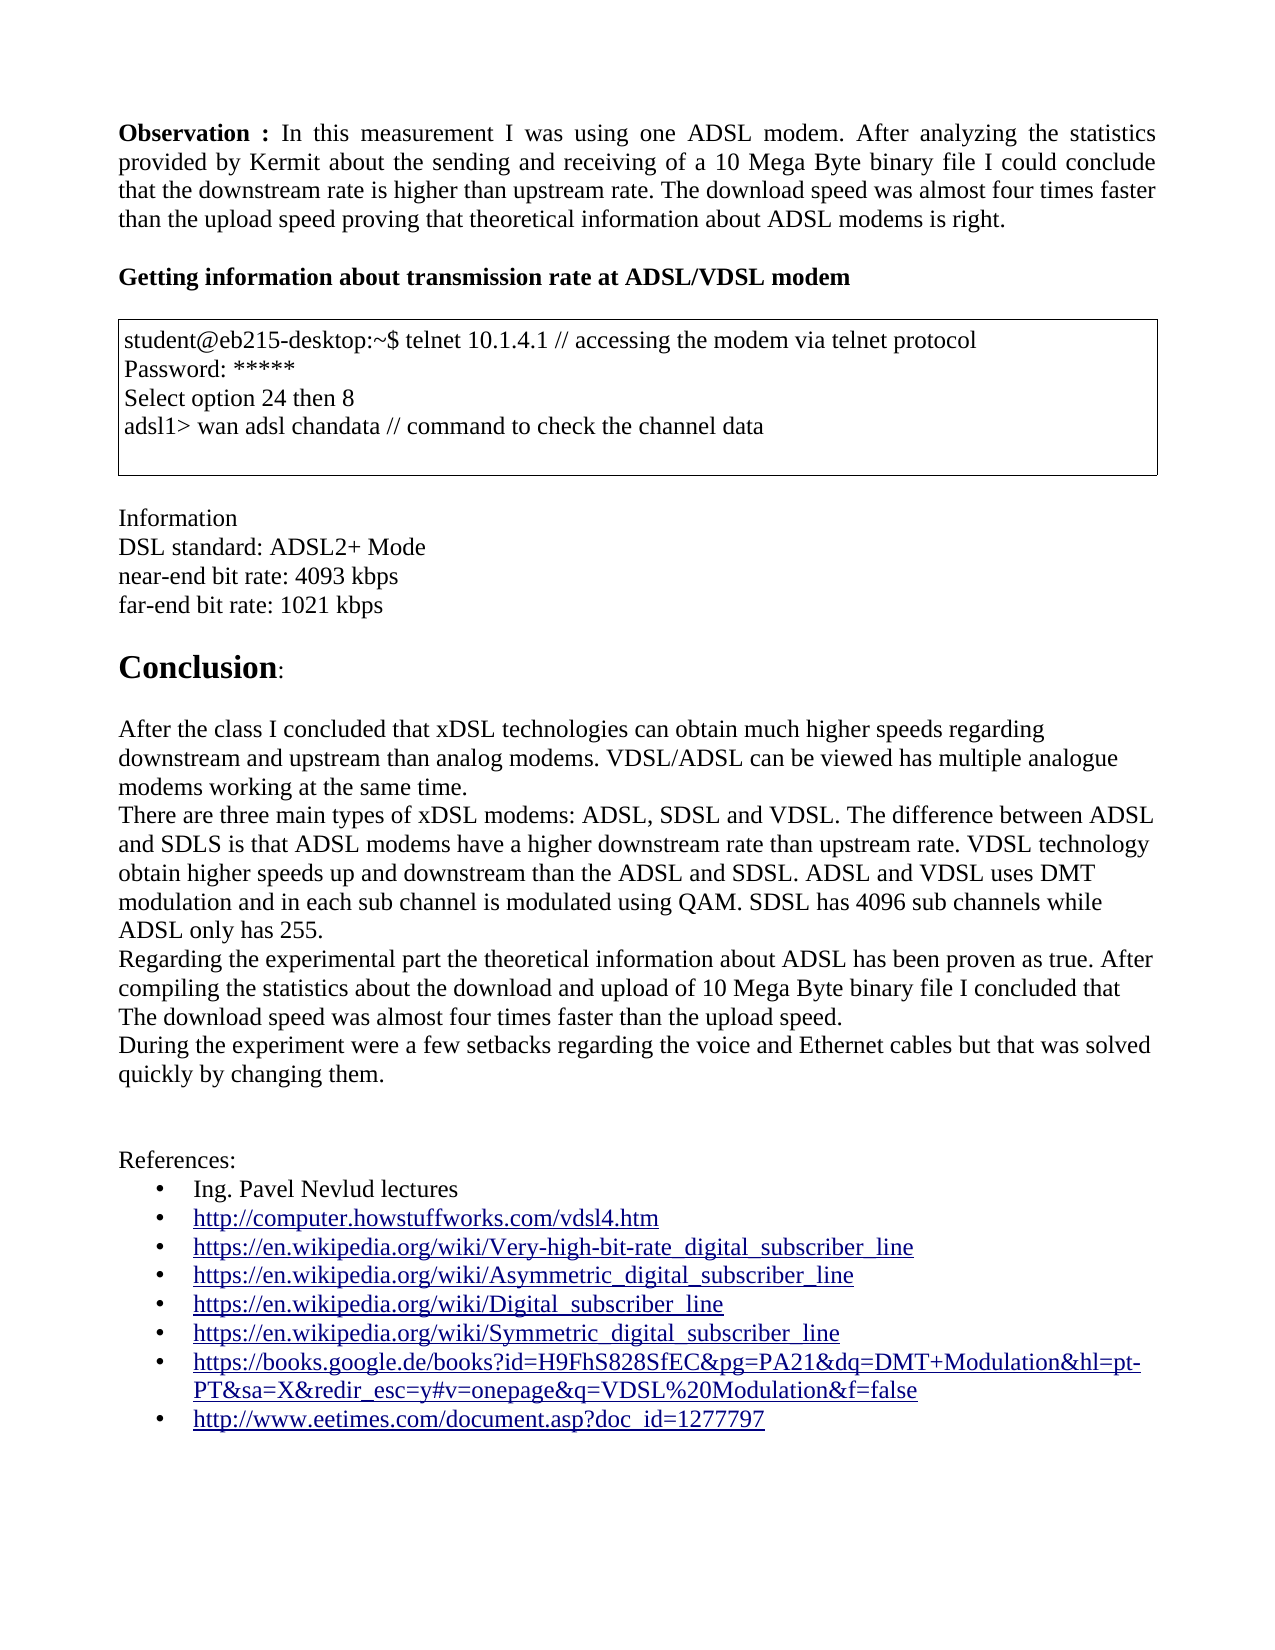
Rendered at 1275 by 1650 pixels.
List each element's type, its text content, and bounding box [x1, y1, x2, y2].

list https://en.wikipedia.org/wiki/Very-high-bit-rate_digital_subscriber_line [156, 1232, 1157, 1261]
list http://www.eetimes.com/document.asp?doc_id=1277797 [156, 1404, 1157, 1433]
list https://books.google.de/books?id=H9FhS828SfEC&pg=PA21&dq=DMT+Modulation&hl=pt-PT&sa=X&redir_esc=y#v=onepage&q=VDSL%20Modulation&f=false [156, 1347, 1157, 1404]
text Regarding the experimental part the theoretical information about ADSL has been proven as true. After compiling the statistics about the download and upload of 10 Mega Byte binary file I concluded that The download speed was almost four times faster than the upload speed. [118, 944, 1157, 1031]
text Conclusion: [118, 647, 1157, 686]
list https://en.wikipedia.org/wiki/Digital_subscriber_line [156, 1289, 1157, 1318]
list https://en.wikipedia.org/wiki/Asymmetric_digital_subscriber_line [156, 1261, 1157, 1289]
table_header student@eb215-desktop:~$ telnet 10.1.4.1 // accessing the modem via telnet protocol Password: ***** Select option 24 then 8 adsl1> wan adsl chandata // command to check the channel data [119, 320, 1157, 475]
text After the class I concluded that xDSL technologies can obtain much higher speeds regarding downstream and upstream than analog modems. VDSL/ADSL can be viewed has multiple analogue modems working at the same time. [118, 714, 1157, 801]
list http://computer.howstuffworks.com/vdsl4.htm [156, 1203, 1157, 1232]
text near-end bit rate: 4093 kbps [118, 561, 1157, 590]
text There are three main types of xDSL modems: ADSL, SDSL and VDSL. The difference between ADSL and SDLS is that ADSL modems have a higher downstream rate than upstream rate. VDSL technology obtain higher speeds up and downstream than the ADSL and SDSL. ADSL and VDSL uses DMT modulation and in each sub channel is modulated using QAM. SDSL has 4096 sub channels while ADSL only has 255. [118, 801, 1157, 944]
text During the experiment were a few setbacks regarding the voice and Ethernet cables but that was solved quickly by changing them. [118, 1031, 1157, 1088]
text Getting information about transmission rate at ADSL/VDSL modem [118, 262, 1157, 291]
text DSL standard: ADSL2+ Mode [118, 532, 1157, 561]
text far-end bit rate: 1021 kbps [118, 590, 1157, 618]
text References: [118, 1146, 1157, 1174]
text Observation : In this measurement I was using one ADSL modem. After analyzing the statistics provided by Kermit about the sending and receiving of a 10 Mega Byte binary file I could conclude that the downstream rate is higher than upstream rate. The download speed was almost four times faster than the upload speed proving that theoretical information about ADSL modems is right. [118, 118, 1157, 233]
list https://en.wikipedia.org/wiki/Symmetric_digital_subscriber_line [156, 1318, 1157, 1347]
list Ing. Pavel Nevlud lectures [156, 1174, 1157, 1203]
text Information [118, 503, 1157, 532]
